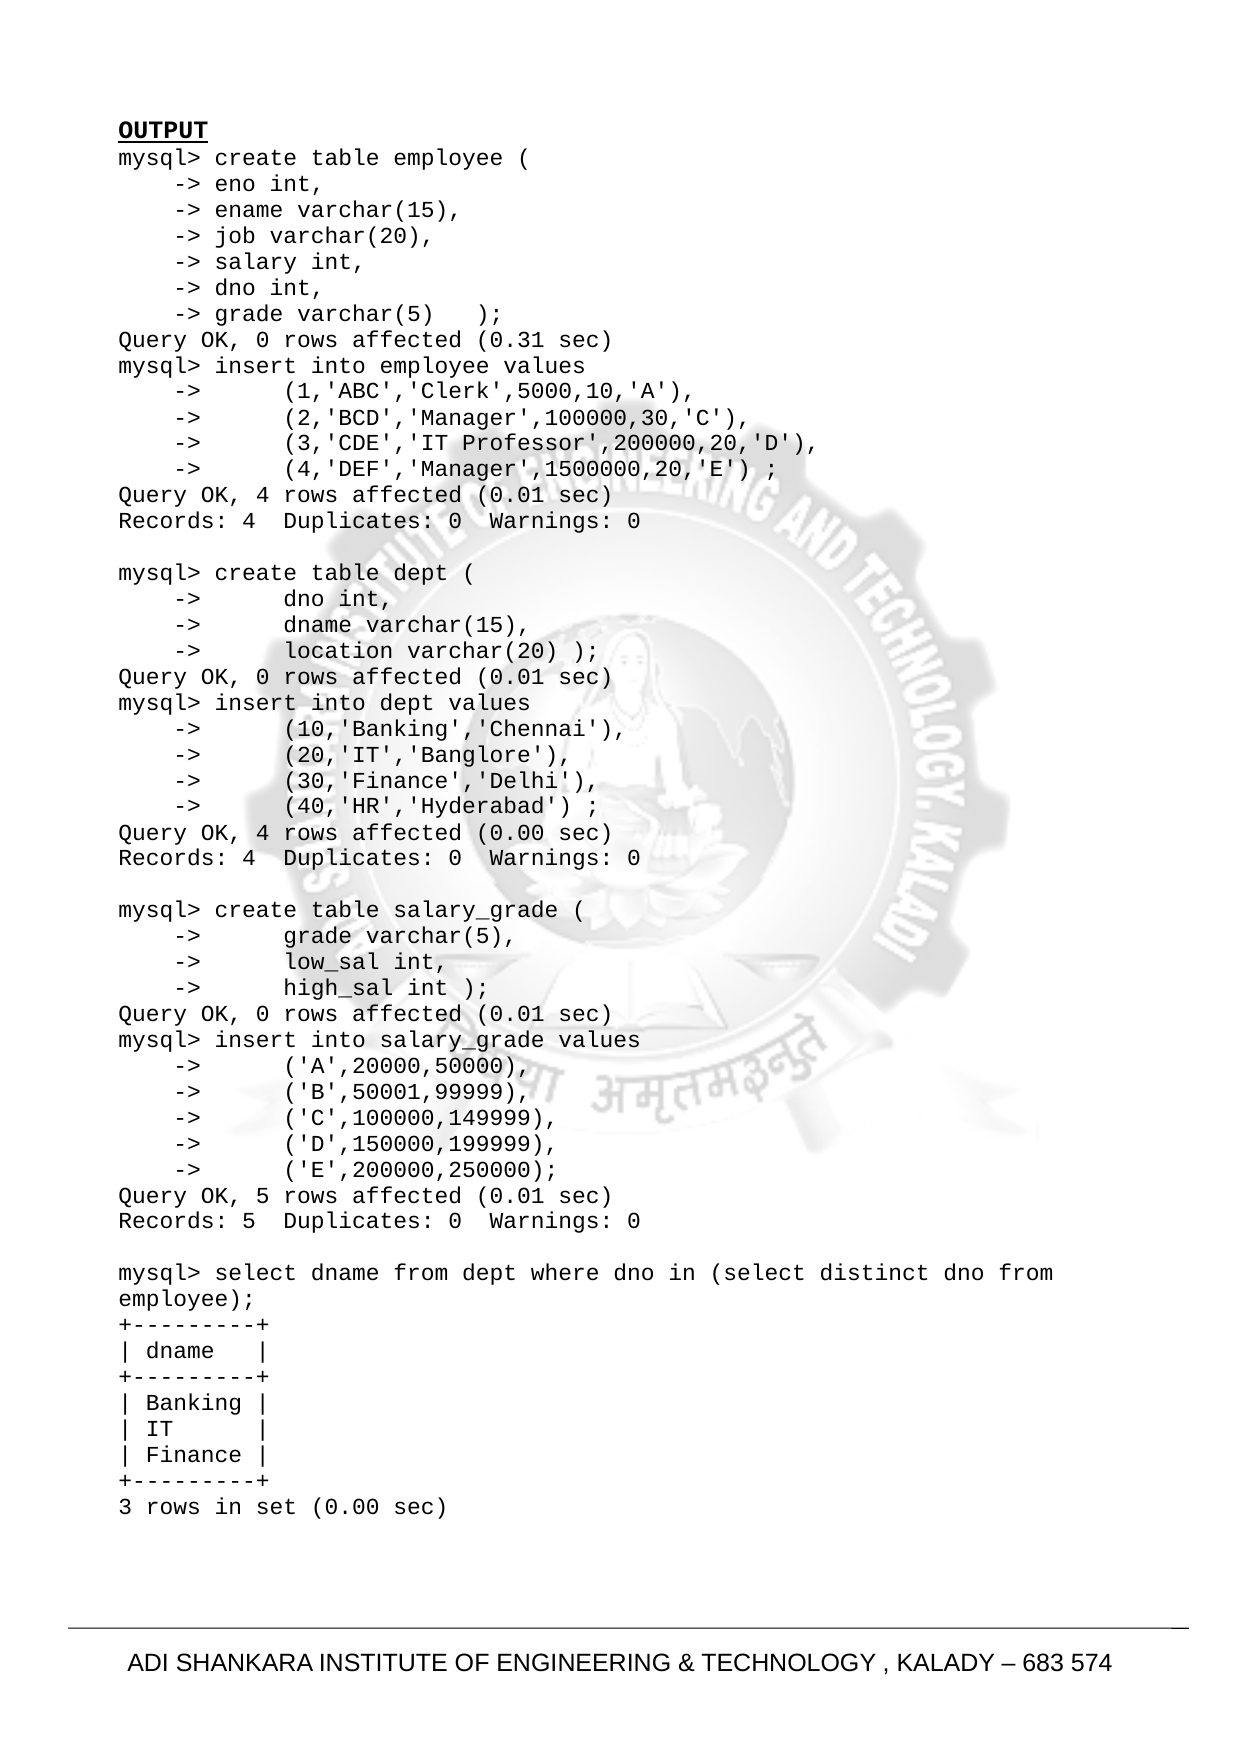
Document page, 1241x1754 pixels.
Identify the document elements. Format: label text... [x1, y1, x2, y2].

text OUTPUT [118, 118, 1122, 146]
text -> salary int, [118, 250, 1122, 276]
text Query OK, 4 rows affected (0.01 sec) [118, 484, 1122, 509]
text -> low_sal int, [118, 951, 1122, 976]
text mysql> select dname from dept where dno in (select distinct dno from employee); [118, 1262, 1122, 1314]
text -> dname varchar(15), [118, 613, 1122, 639]
text | dname | [118, 1339, 1122, 1366]
text Query OK, 4 rows affected (0.00 sec) [118, 821, 1122, 847]
text +---------+ [118, 1366, 1122, 1391]
text -> grade varchar(5), [118, 924, 1122, 951]
text -> eno int, [118, 172, 1122, 198]
text Query OK, 0 rows affected (0.01 sec) [118, 1002, 1122, 1028]
text -> dno int, [118, 587, 1122, 613]
text mysql> create table dept ( [118, 561, 1122, 587]
text -> (4,'DEF','Manager',1500000,20,'E') ; [118, 458, 1122, 484]
text -> dno int, [118, 276, 1122, 302]
text -> (40,'HR','Hyderabad') ; [118, 795, 1122, 821]
text +---------+ [118, 1469, 1122, 1495]
text -> ('C',100000,149999), [118, 1106, 1122, 1132]
text -> ename varchar(15), [118, 198, 1122, 224]
text -> grade varchar(5) ); [118, 302, 1122, 328]
text Records: 4 Duplicates: 0 Warnings: 0 [118, 509, 1122, 536]
text Query OK, 5 rows affected (0.01 sec) [118, 1184, 1122, 1210]
text mysql> create table employee ( [118, 146, 1122, 172]
text +---------+ [118, 1314, 1122, 1339]
text -> high_sal int ); [118, 976, 1122, 1002]
text -> (30,'Finance','Delhi'), [118, 769, 1122, 795]
text -> ('E',200000,250000); [118, 1158, 1122, 1184]
text Query OK, 0 rows affected (0.01 sec) [118, 665, 1122, 691]
text Records: 5 Duplicates: 0 Warnings: 0 [118, 1210, 1122, 1236]
text mysql> insert into dept values [118, 691, 1122, 717]
text 3 rows in set (0.00 sec) [118, 1495, 1122, 1521]
text Query OK, 0 rows affected (0.31 sec) [118, 328, 1122, 354]
text Records: 4 Duplicates: 0 Warnings: 0 [118, 847, 1122, 873]
text -> (1,'ABC','Clerk',5000,10,'A'), [118, 380, 1122, 406]
text -> (20,'IT','Banglore'), [118, 743, 1122, 769]
text -> location varchar(20) ); [118, 639, 1122, 665]
text mysql> create table salary_grade ( [118, 899, 1122, 924]
text -> (3,'CDE','IT Professor',200000,20,'D'), [118, 432, 1122, 458]
text -> ('D',150000,199999), [118, 1132, 1122, 1158]
text -> ('B',50001,99999), [118, 1080, 1122, 1106]
text -> job varchar(20), [118, 224, 1122, 250]
text mysql> insert into salary_grade values [118, 1028, 1122, 1054]
text | IT | [118, 1417, 1122, 1443]
text -> (2,'BCD','Manager',100000,30,'C'), [118, 406, 1122, 432]
text -> (10,'Banking','Chennai'), [118, 717, 1122, 743]
text -> ('A',20000,50000), [118, 1054, 1122, 1080]
text | Finance | [118, 1443, 1122, 1469]
text mysql> insert into employee values [118, 354, 1122, 380]
text | Banking | [118, 1391, 1122, 1417]
